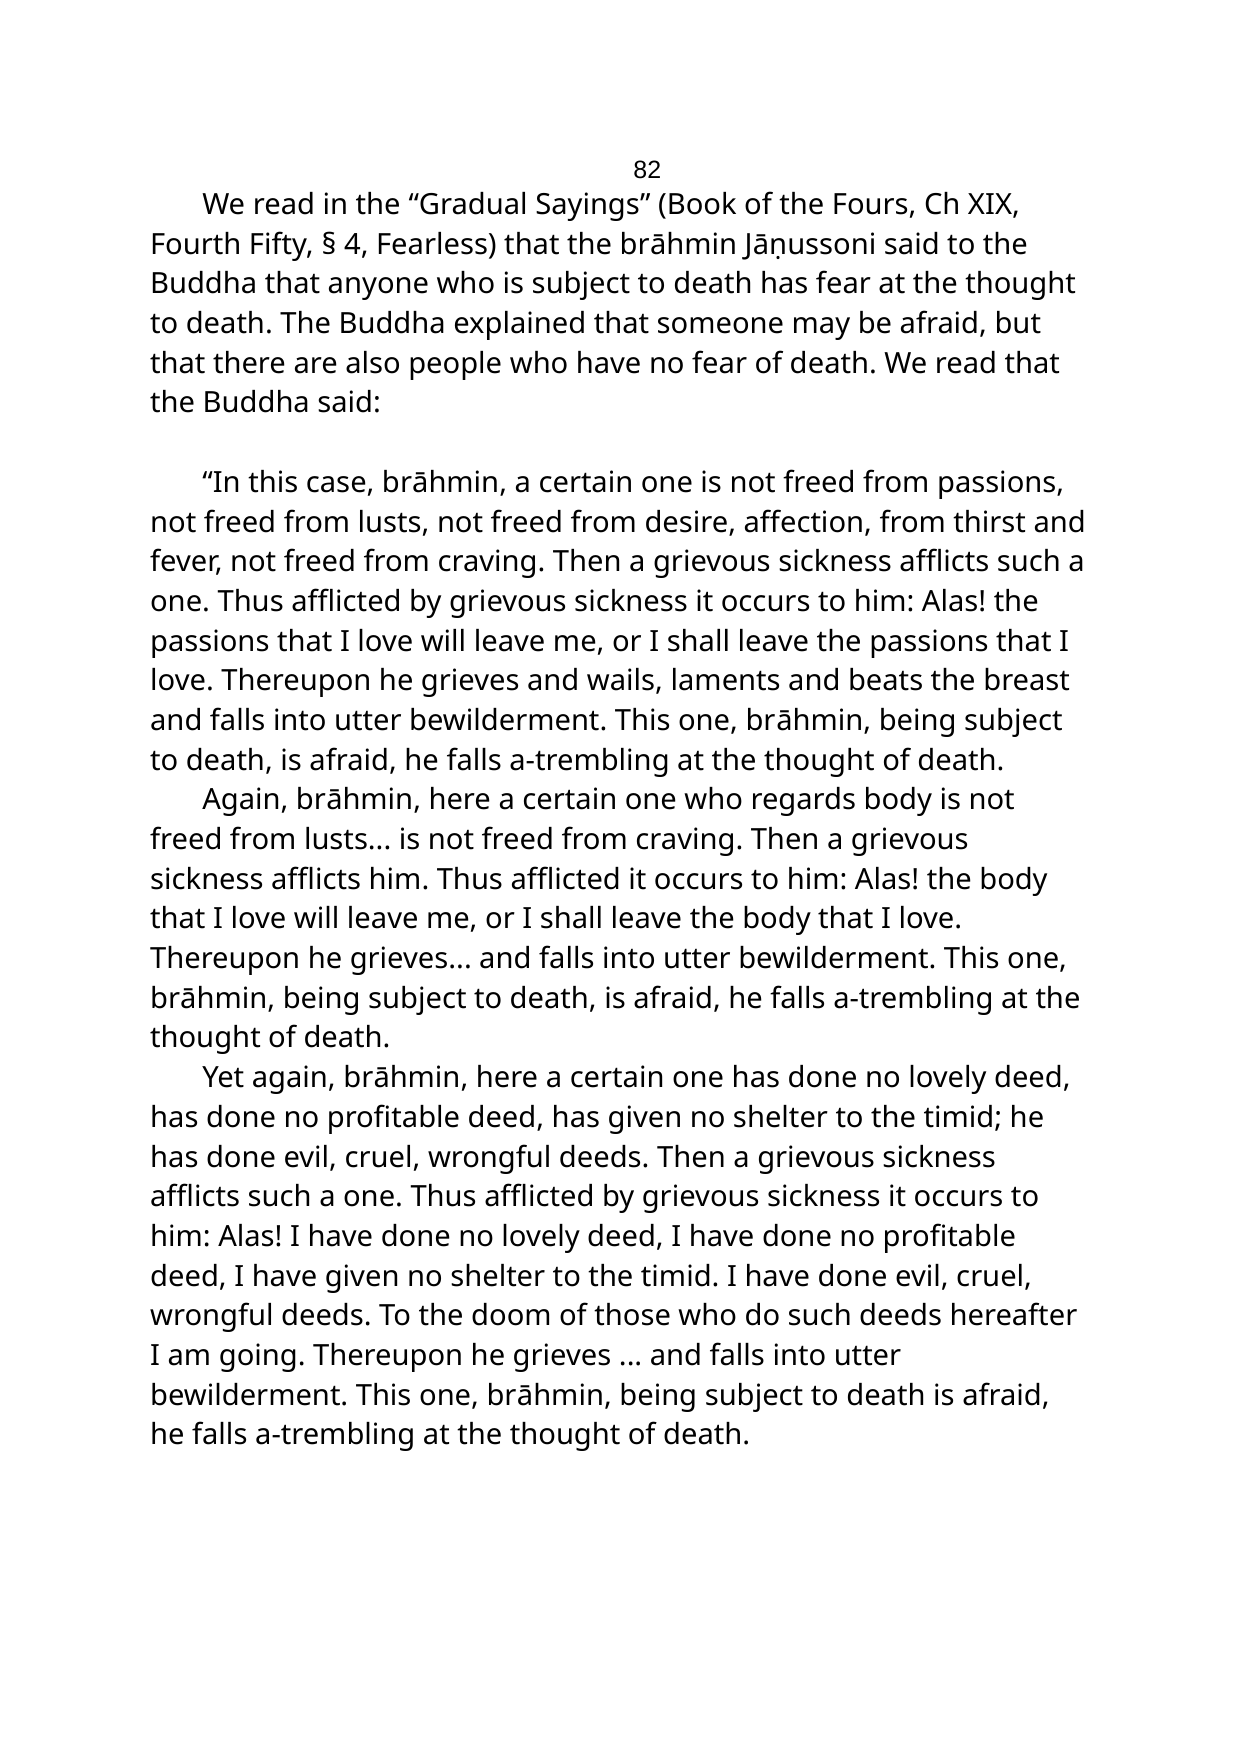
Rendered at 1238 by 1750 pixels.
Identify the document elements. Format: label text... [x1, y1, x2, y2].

text Yet again, brāhmin, here a certain one has done no lovely deed, has done no profitable deed, has given no shelter to the timid; he has done evil, cruel, wrongful deeds. Then a grievous sickness afflicts such a one. Thus afflicted by grievous sickness it occurs to him: Alas! I have done no lovely deed, I have done no profitable deed, I have given no shelter to the timid. I have done evil, cruel, wrongful deeds. To the doom of those who do such deeds hereafter I am going. Thereupon he grieves ... and falls into utter bewilderment. This one, brāhmin, being subject to death is afraid, he falls a-trembling at the thought of death. [150, 1056, 1087, 1453]
text We read in the “Gradual Sayings” (Book of the Fours, Ch XIX, Fourth Fifty, § 4, Fearless) that the brāhmin Jāṇussoni said to the Buddha that anyone who is subject to death has fear at the thought to death. The Buddha explained that someone may be afraid, but that there are also people who have no fear of death. We read that the Buddha said: [150, 183, 1087, 421]
text “In this case, brāhmin, a certain one is not freed from passions, not freed from lusts, not freed from desire, affection, from thirst and fever, not freed from craving. Then a grievous sickness afflicts such a one. Thus afflicted by grievous sickness it occurs to him: Alas! the passions that I love will leave me, or I shall leave the passions that I love. Thereupon he grieves and wails, laments and beats the breast and falls into utter bewilderment. This one, brāhmin, being subject to death, is afraid, he falls a-trembling at the thought of death. [150, 461, 1087, 779]
text Again, brāhmin, here a certain one who regards body is not freed from lusts... is not freed from craving. Then a grievous sickness afflicts him. Thus afflicted it occurs to him: Alas! the body that I love will leave me, or I shall leave the body that I love. Thereupon he grieves... and falls into utter bewilderment. This one, brāhmin, being subject to death, is afraid, he falls a-trembling at the thought of death. [150, 779, 1087, 1056]
